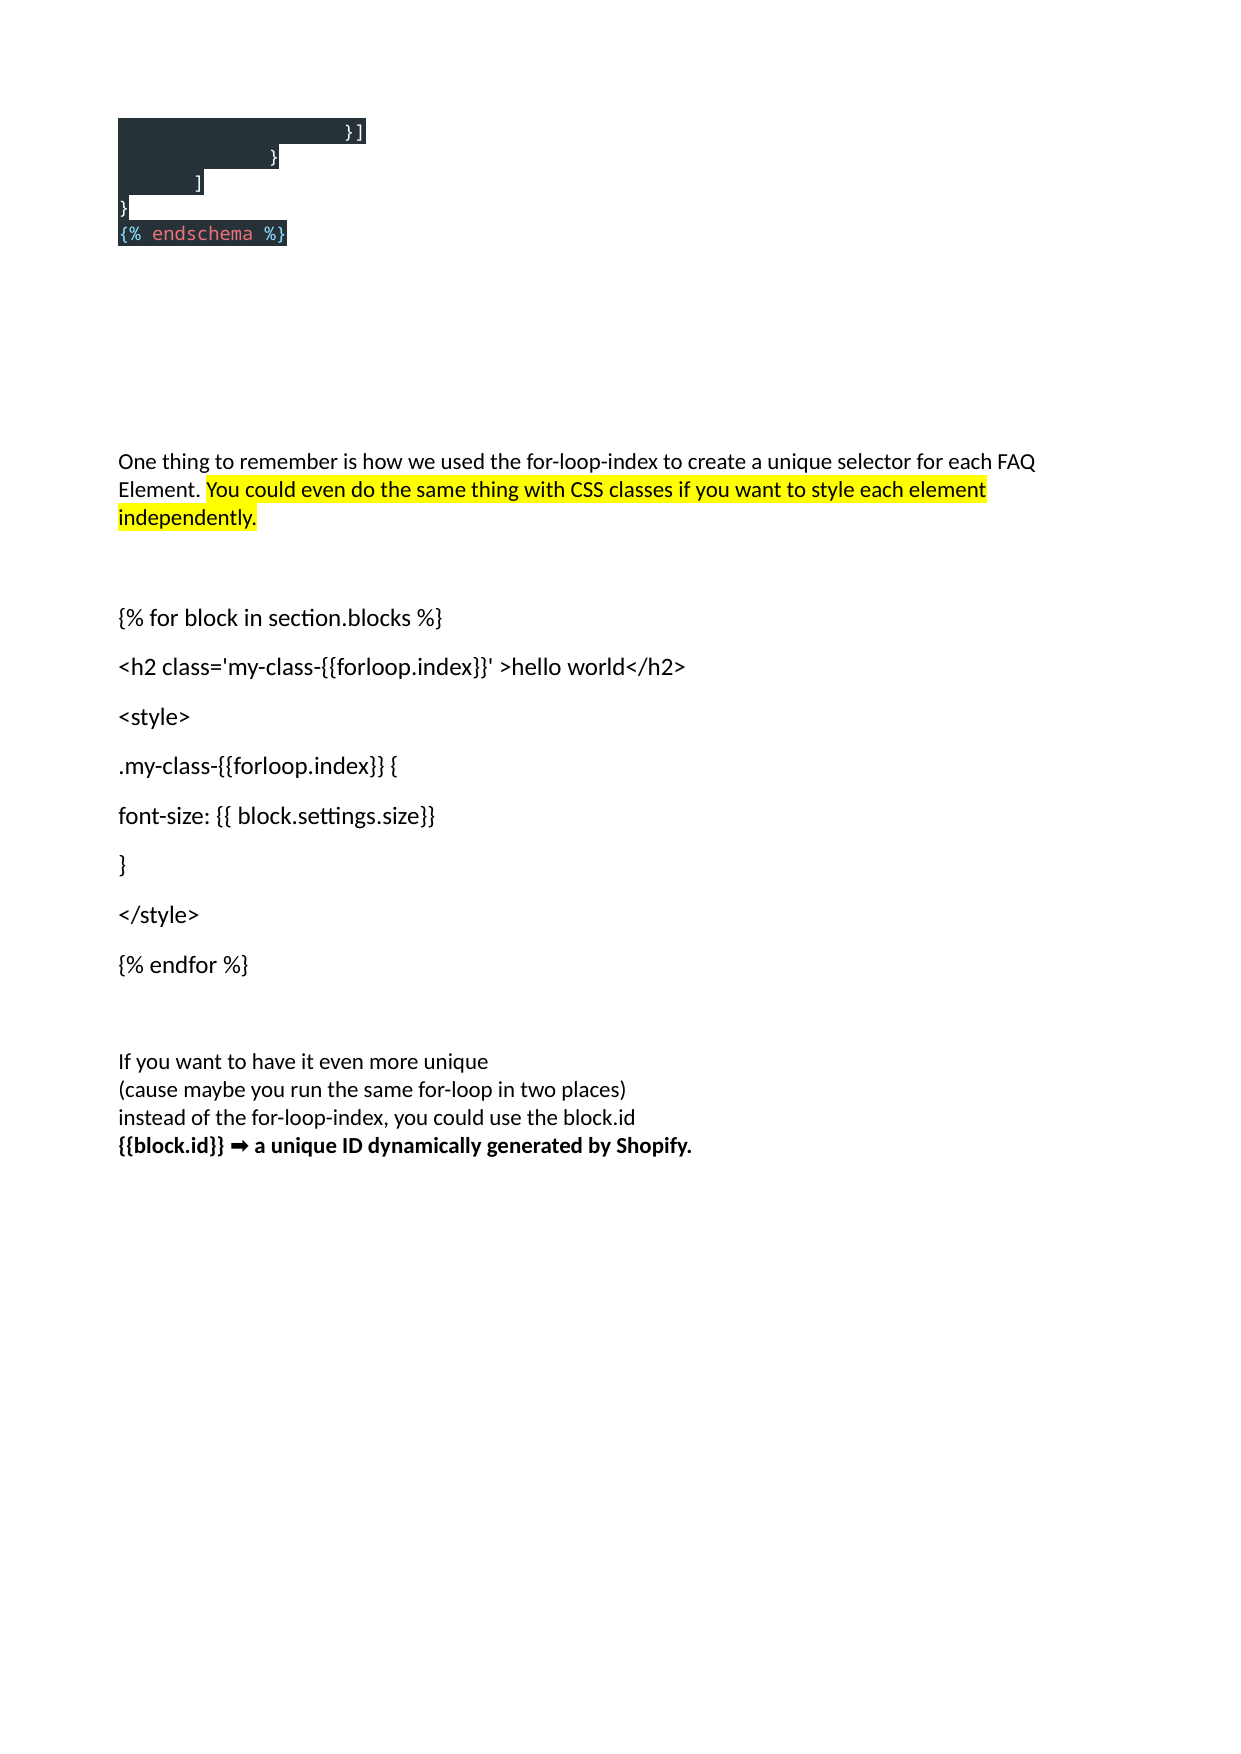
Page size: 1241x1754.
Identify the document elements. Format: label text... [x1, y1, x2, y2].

text } [118, 850, 1122, 880]
text {% endschema %} [118, 220, 1122, 246]
text } [118, 195, 1122, 220]
text <style> [118, 701, 1122, 731]
text {% for block in section.blocks %} [118, 602, 1122, 632]
text If you want to have it even more unique (cause maybe you run the same for-loop in two places) instead of the for-loop-index, you could use the block.id {{block.id}} ➡ a unique ID dynamically generated by Shopify. [118, 1047, 1122, 1159]
text {% endfor %} [118, 949, 1122, 979]
text ] [118, 169, 1122, 195]
text </style> [118, 899, 1122, 930]
text } [118, 144, 1122, 169]
text .my-class-{{forloop.index}} { [118, 751, 1122, 781]
text One thing to remember is how we used the for-loop-index to create a unique selector for each FAQ Element. You could even do the same thing with CSS classes if you want to style each element independently. [118, 447, 1122, 531]
text font-size: {{ block.settings.size}} [118, 800, 1122, 831]
text <h2 class='my-class-{{forloop.index}}' >hello world</h2> [118, 651, 1122, 682]
text }] [118, 118, 1122, 144]
